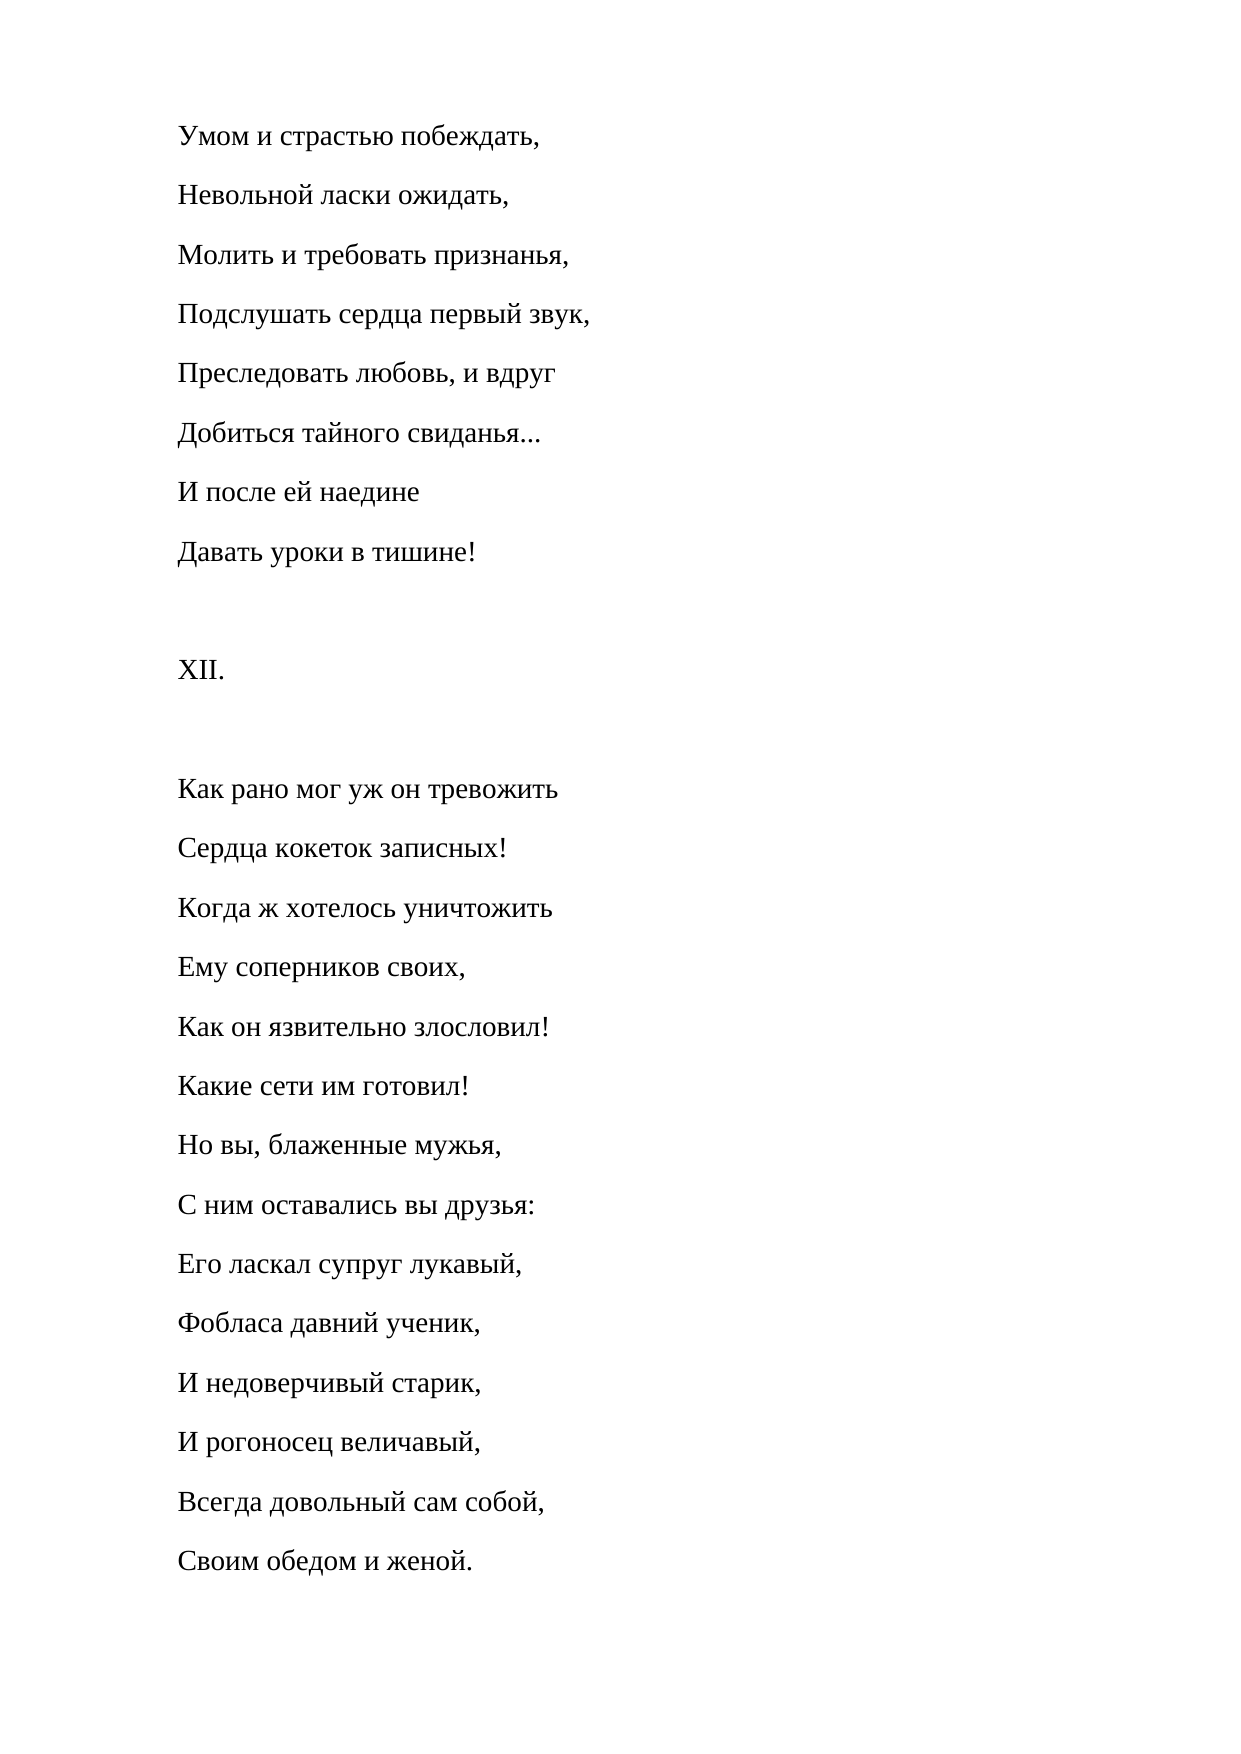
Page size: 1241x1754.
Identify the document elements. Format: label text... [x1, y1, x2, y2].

text И недоверчивый старик, [177, 1365, 1152, 1398]
text Как рано мог уж он тревожить [177, 771, 1152, 805]
text Умом и страстью побеждать, [177, 118, 1152, 152]
text Его ласкал супруг лукавый, [177, 1246, 1152, 1280]
text XII. [177, 652, 1152, 686]
text И рогоносец величавый, [177, 1424, 1152, 1458]
text Своим обедом и женой. [177, 1543, 1152, 1577]
text Давать уроки в тишине! [177, 534, 1152, 567]
text Подслушать сердца первый звук, [177, 296, 1152, 330]
text Всегда довольный сам собой, [177, 1484, 1152, 1517]
text Добиться тайного свиданья... [177, 415, 1152, 448]
text Когда ж хотелось уничтожить [177, 890, 1152, 923]
text Ему соперников своих, [177, 949, 1152, 983]
text Преследовать любовь, и вдруг [177, 356, 1152, 389]
text Сердца кокеток записных! [177, 831, 1152, 864]
text Какие сети им готовил! [177, 1068, 1152, 1102]
text Как он язвительно злословил! [177, 1009, 1152, 1042]
text Но вы, блаженные мужья, [177, 1127, 1152, 1161]
text Фобласа давний ученик, [177, 1306, 1152, 1339]
text С ним оставались вы друзья: [177, 1187, 1152, 1220]
text Невольной ласки ожидать, [177, 177, 1152, 211]
text И после ей наедине [177, 474, 1152, 508]
text Молить и требовать признанья, [177, 237, 1152, 270]
